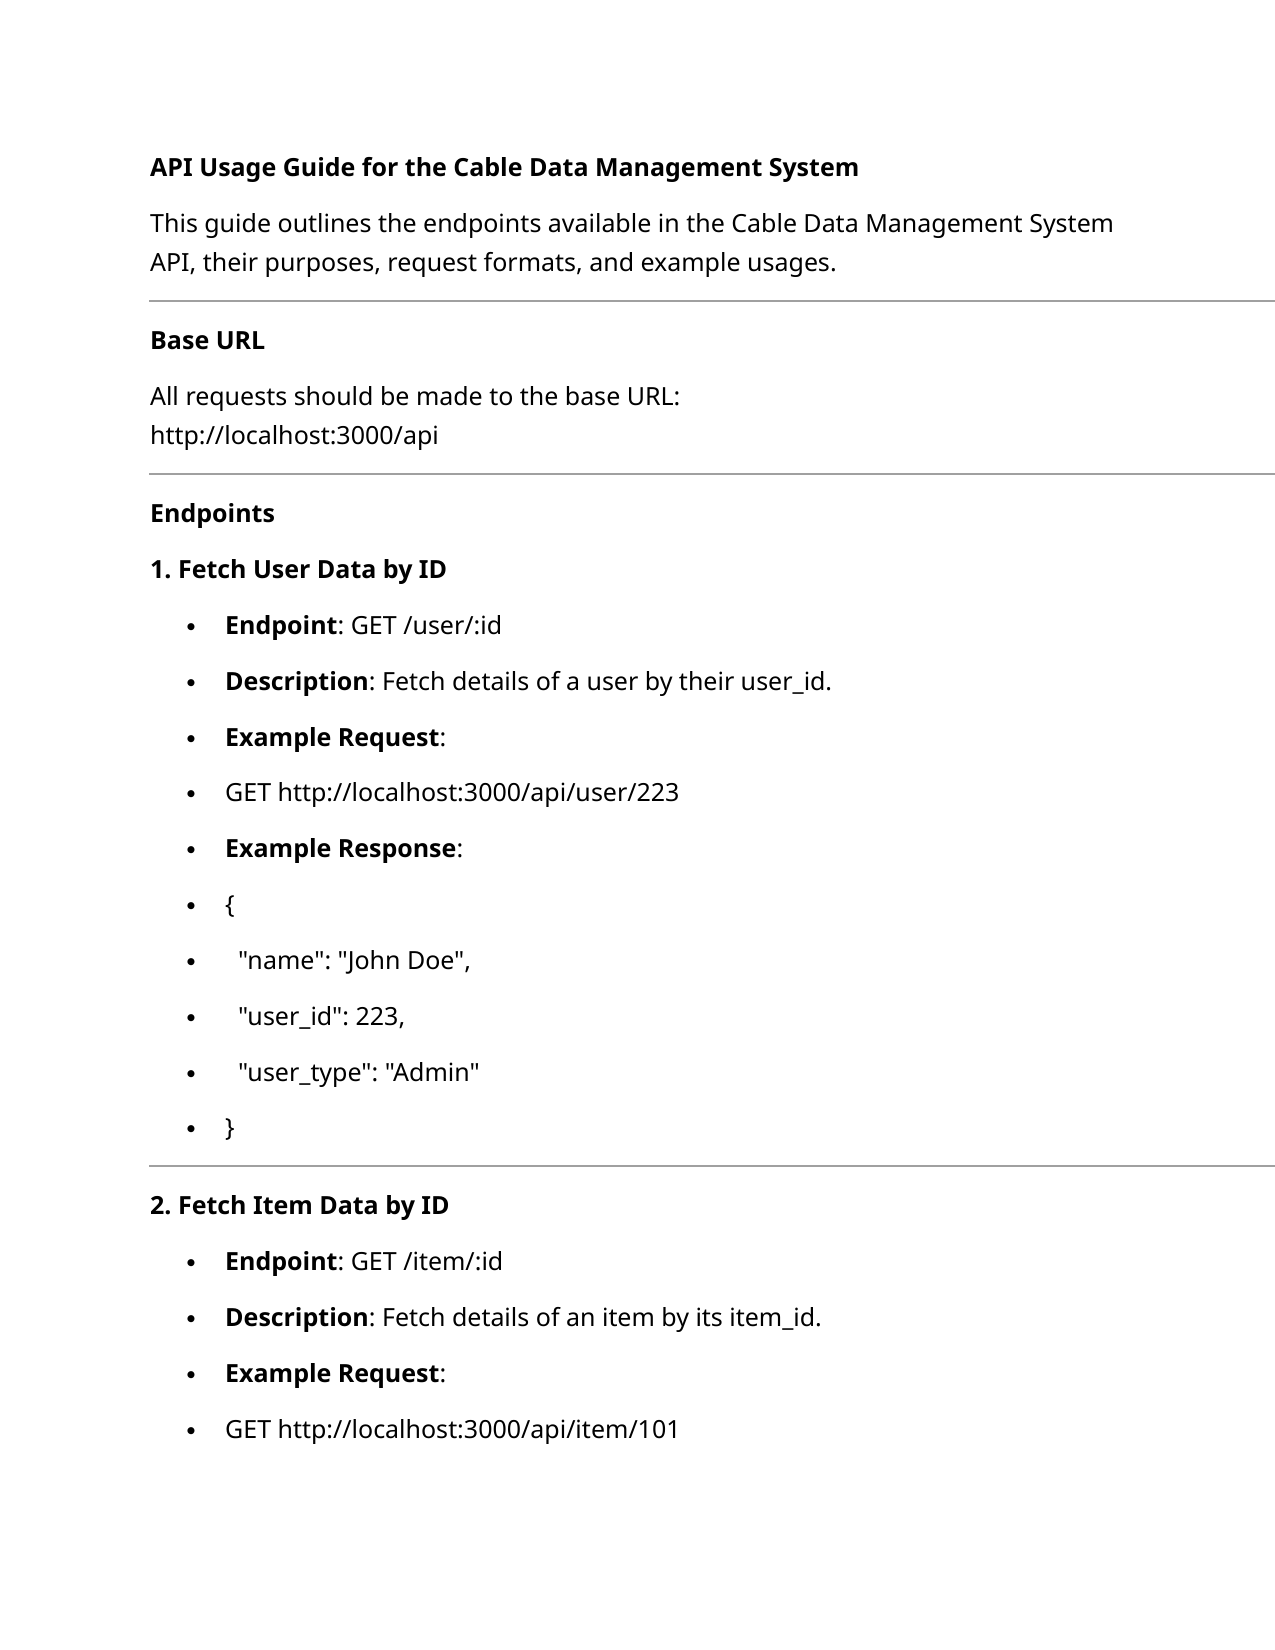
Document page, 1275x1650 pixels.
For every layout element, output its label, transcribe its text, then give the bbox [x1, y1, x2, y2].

text Base URL [150, 323, 1125, 357]
list Description: Fetch details of a user by their user_id. [187, 663, 1125, 697]
list "user_type": "Admin" [187, 1054, 1125, 1088]
list Example Response: [187, 831, 1125, 865]
list GET http://localhost:3000/api/user/223 [187, 775, 1125, 809]
list Example Request: [187, 1355, 1125, 1389]
list } [187, 1110, 1125, 1144]
text 1. Fetch User Data by ID [150, 552, 1125, 586]
list Example Request: [187, 719, 1125, 753]
list { [187, 887, 1125, 921]
text This guide outlines the endpoints available in the Cable Data Management System API, their purposes, request formats, and example usages. [150, 206, 1125, 279]
list Endpoint: GET /item/:id [187, 1244, 1125, 1278]
text Endpoints [150, 496, 1125, 530]
list "user_id": 223, [187, 998, 1125, 1032]
text API Usage Guide for the Cable Data Management System [150, 150, 1125, 184]
text All requests should be made to the base URL: http://localhost:3000/api [150, 379, 1125, 452]
list Endpoint: GET /user/:id [187, 607, 1125, 642]
list "name": "John Doe", [187, 942, 1125, 977]
list Description: Fetch details of an item by its item_id. [187, 1299, 1125, 1334]
list GET http://localhost:3000/api/item/101 [187, 1411, 1125, 1445]
text 2. Fetch Item Data by ID [150, 1188, 1125, 1222]
